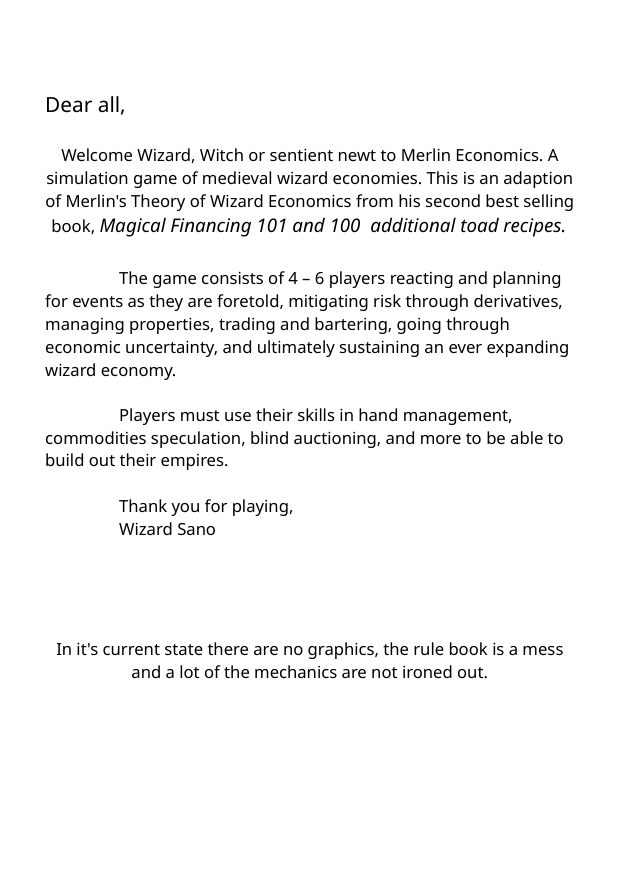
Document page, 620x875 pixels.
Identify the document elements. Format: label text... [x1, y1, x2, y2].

text In it's current state there are no graphics, the rule book is a mess and a lot of the mechanics are not ironed out. [45, 638, 574, 683]
text Welcome Wizard, Witch or sentient newt to Merlin Economics. A simulation game of medieval wizard economies. This is an adaption of Merlin's Theory of Wizard Economics from his second best selling book, Magical Financing 101 and 100 additional toad recipes. [45, 144, 574, 238]
text Dear all, [45, 90, 574, 118]
text Players must use their skills in hand management, commodities speculation, blind auctioning, and more to be able to build out their empires. [45, 404, 574, 472]
text The game consists of 4 – 6 players reacting and planning for events as they are foretold, mitigating risk through derivatives, managing properties, trading and bartering, going through economic uncertainty, and ultimately sustaining an ever expanding wizard economy. [45, 264, 574, 381]
text Wizard Sano [119, 517, 574, 540]
text Thank you for playing, [45, 494, 574, 517]
